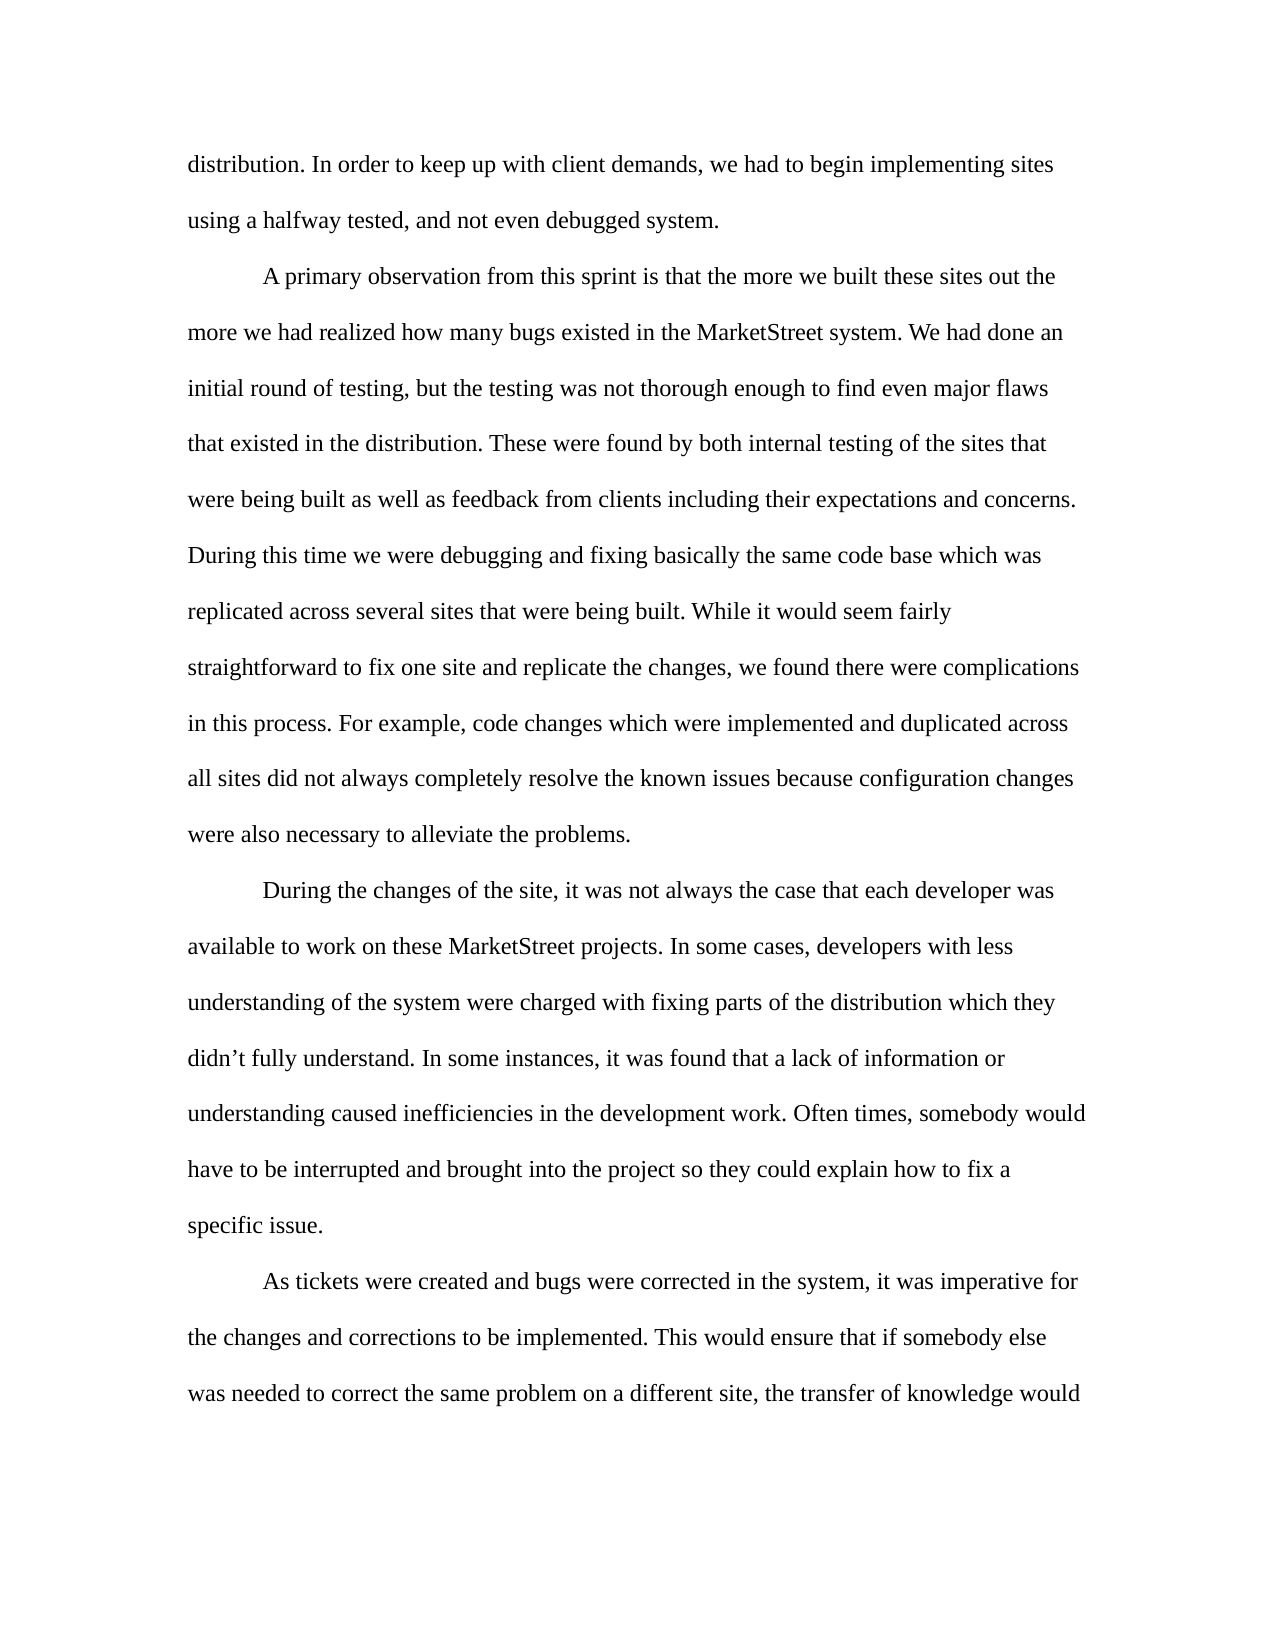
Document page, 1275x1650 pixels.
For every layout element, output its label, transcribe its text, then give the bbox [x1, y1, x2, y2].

text distribution. In order to keep up with client demands, we had to begin implementing sites using a halfway tested, and not even debugged system. [187, 150, 1087, 234]
text A primary observation from this sprint is that the more we built these sites out the more we had realized how many bugs existed in the MarketStreet system. We had done an initial round of testing, but the testing was not thorough enough to find even major flaws that existed in the distribution. These were found by both internal testing of the sites that were being built as well as feedback from clients including their expectations and concerns. [187, 262, 1087, 513]
text During this time we were debugging and fixing basically the same code base which was replicated across several sites that were being built. While it would seem fairly straightforward to fix one site and replicate the changes, we found there were complications in this process. For example, code changes which were implemented and duplicated across all sites did not always completely resolve the known issues because configuration changes were also necessary to alleviate the problems. [187, 541, 1087, 848]
text During the changes of the site, it was not always the case that each developer was available to work on these MarketStreet projects. In some cases, developers with less understanding of the system were charged with fixing parts of the distribution which they didn’t fully understand. In some instances, it was found that a lack of information or understanding caused inefficiencies in the development work. Often times, somebody would have to be interrupted and brought into the project so they could explain how to fix a specific issue. [187, 876, 1087, 1239]
text As tickets were created and bugs were corrected in the system, it was imperative for the changes and corrections to be implemented. This would ensure that if somebody else was needed to correct the same problem on a different site, the transfer of knowledge would [187, 1267, 1087, 1406]
